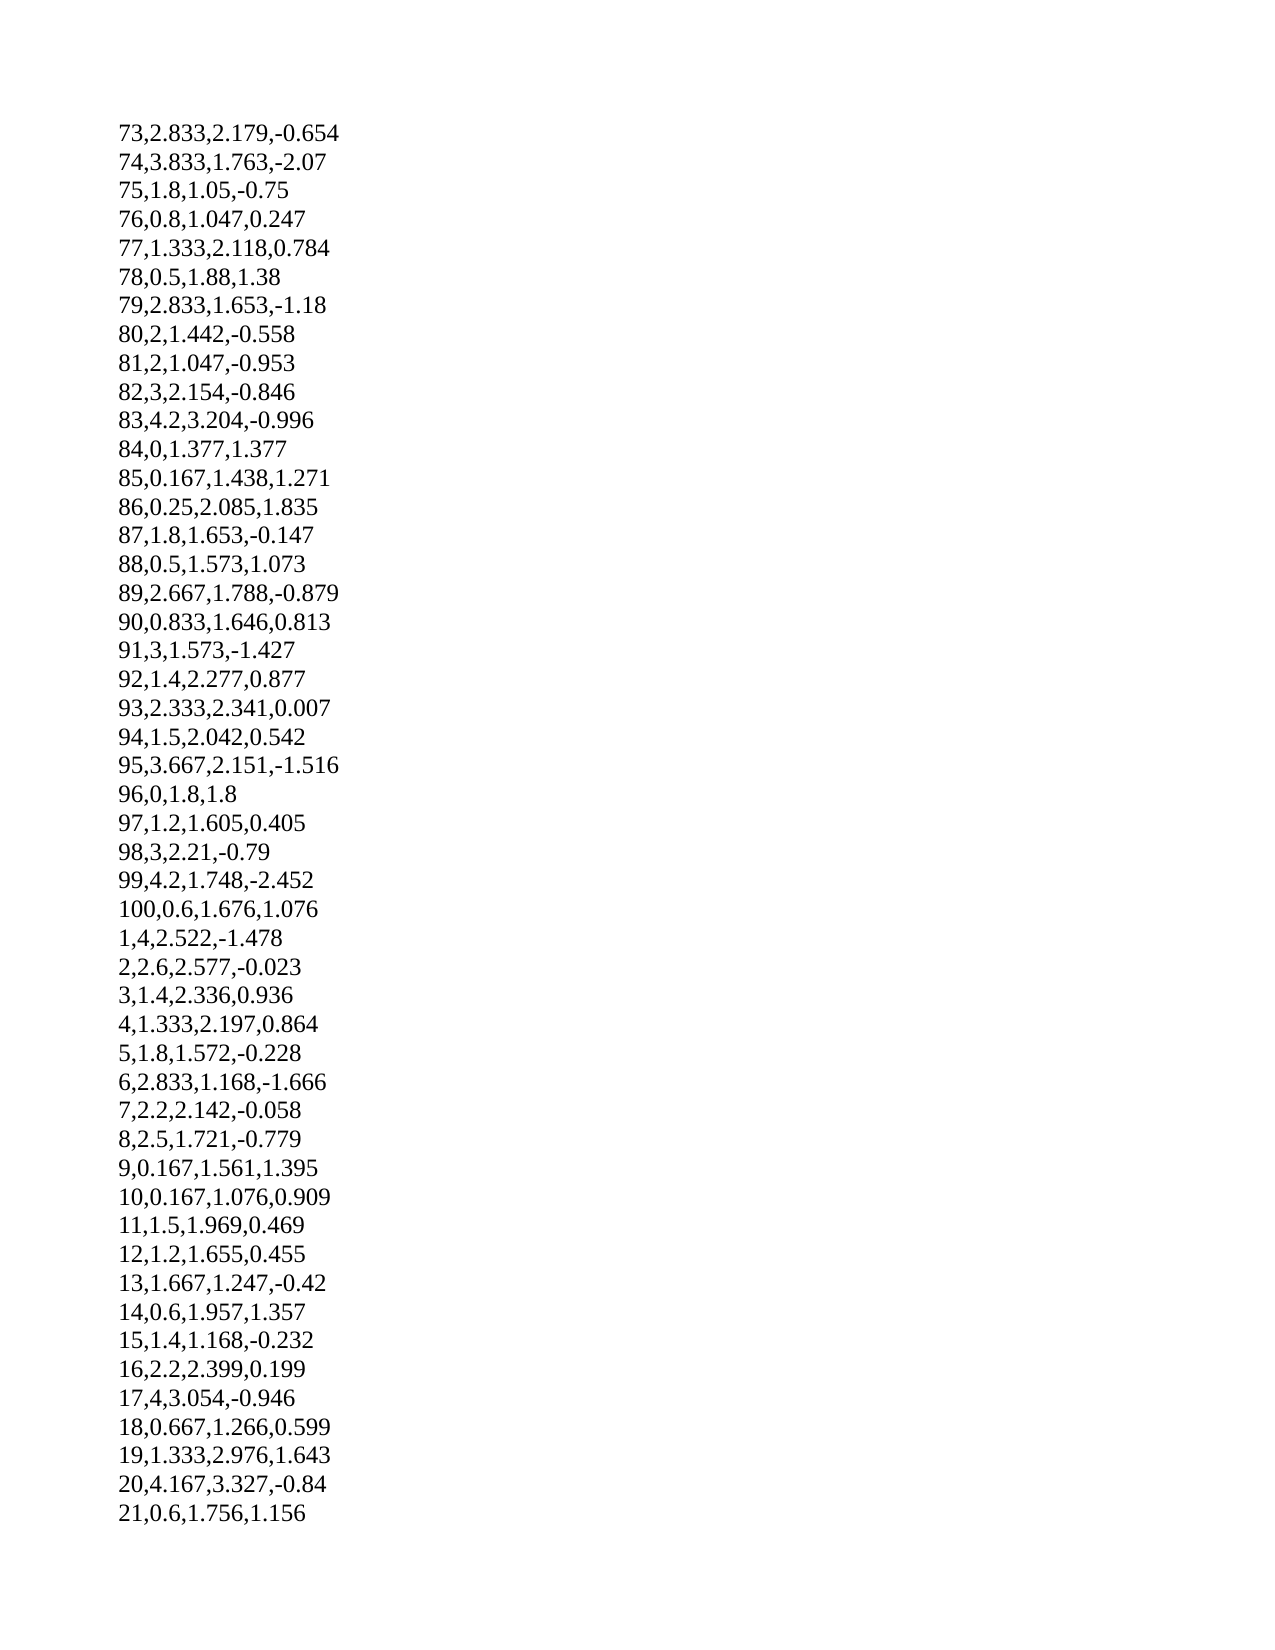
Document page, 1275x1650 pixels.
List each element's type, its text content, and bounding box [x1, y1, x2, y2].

text 86,0.25,2.085,1.835 [118, 492, 1157, 521]
text 20,4.167,3.327,-0.84 [118, 1469, 1157, 1498]
text 2,2.6,2.577,-0.023 [118, 952, 1157, 981]
text 1,4,2.522,-1.478 [118, 923, 1157, 952]
text 96,0,1.8,1.8 [118, 779, 1157, 808]
text 3,1.4,2.336,0.936 [118, 981, 1157, 1009]
text 84,0,1.377,1.377 [118, 434, 1157, 463]
text 10,0.167,1.076,0.909 [118, 1182, 1157, 1211]
text 17,4,3.054,-0.946 [118, 1383, 1157, 1412]
text 92,1.4,2.277,0.877 [118, 664, 1157, 693]
text 19,1.333,2.976,1.643 [118, 1441, 1157, 1469]
text 11,1.5,1.969,0.469 [118, 1211, 1157, 1239]
text 75,1.8,1.05,-0.75 [118, 176, 1157, 204]
text 97,1.2,1.605,0.405 [118, 808, 1157, 837]
text 12,1.2,1.655,0.455 [118, 1239, 1157, 1268]
text 78,0.5,1.88,1.38 [118, 262, 1157, 291]
text 100,0.6,1.676,1.076 [118, 894, 1157, 923]
text 7,2.2,2.142,-0.058 [118, 1096, 1157, 1124]
text 8,2.5,1.721,-0.779 [118, 1124, 1157, 1153]
text 83,4.2,3.204,-0.996 [118, 406, 1157, 434]
text 6,2.833,1.168,-1.666 [118, 1067, 1157, 1096]
text 82,3,2.154,-0.846 [118, 377, 1157, 406]
text 87,1.8,1.653,-0.147 [118, 521, 1157, 549]
text 16,2.2,2.399,0.199 [118, 1354, 1157, 1383]
text 93,2.333,2.341,0.007 [118, 693, 1157, 722]
text 21,0.6,1.756,1.156 [118, 1498, 1157, 1527]
text 98,3,2.21,-0.79 [118, 837, 1157, 866]
text 89,2.667,1.788,-0.879 [118, 578, 1157, 607]
text 74,3.833,1.763,-2.07 [118, 147, 1157, 176]
text 5,1.8,1.572,-0.228 [118, 1038, 1157, 1067]
text 15,1.4,1.168,-0.232 [118, 1326, 1157, 1354]
text 73,2.833,2.179,-0.654 [118, 118, 1157, 147]
text 80,2,1.442,-0.558 [118, 319, 1157, 348]
text 14,0.6,1.957,1.357 [118, 1297, 1157, 1326]
text 81,2,1.047,-0.953 [118, 348, 1157, 377]
text 90,0.833,1.646,0.813 [118, 607, 1157, 636]
text 13,1.667,1.247,-0.42 [118, 1268, 1157, 1297]
text 18,0.667,1.266,0.599 [118, 1412, 1157, 1441]
text 99,4.2,1.748,-2.452 [118, 866, 1157, 894]
text 77,1.333,2.118,0.784 [118, 233, 1157, 262]
text 85,0.167,1.438,1.271 [118, 463, 1157, 492]
text 88,0.5,1.573,1.073 [118, 549, 1157, 578]
text 94,1.5,2.042,0.542 [118, 722, 1157, 751]
text 9,0.167,1.561,1.395 [118, 1153, 1157, 1182]
text 95,3.667,2.151,-1.516 [118, 751, 1157, 779]
text 79,2.833,1.653,-1.18 [118, 291, 1157, 319]
text 76,0.8,1.047,0.247 [118, 204, 1157, 233]
text 91,3,1.573,-1.427 [118, 636, 1157, 664]
text 4,1.333,2.197,0.864 [118, 1009, 1157, 1038]
